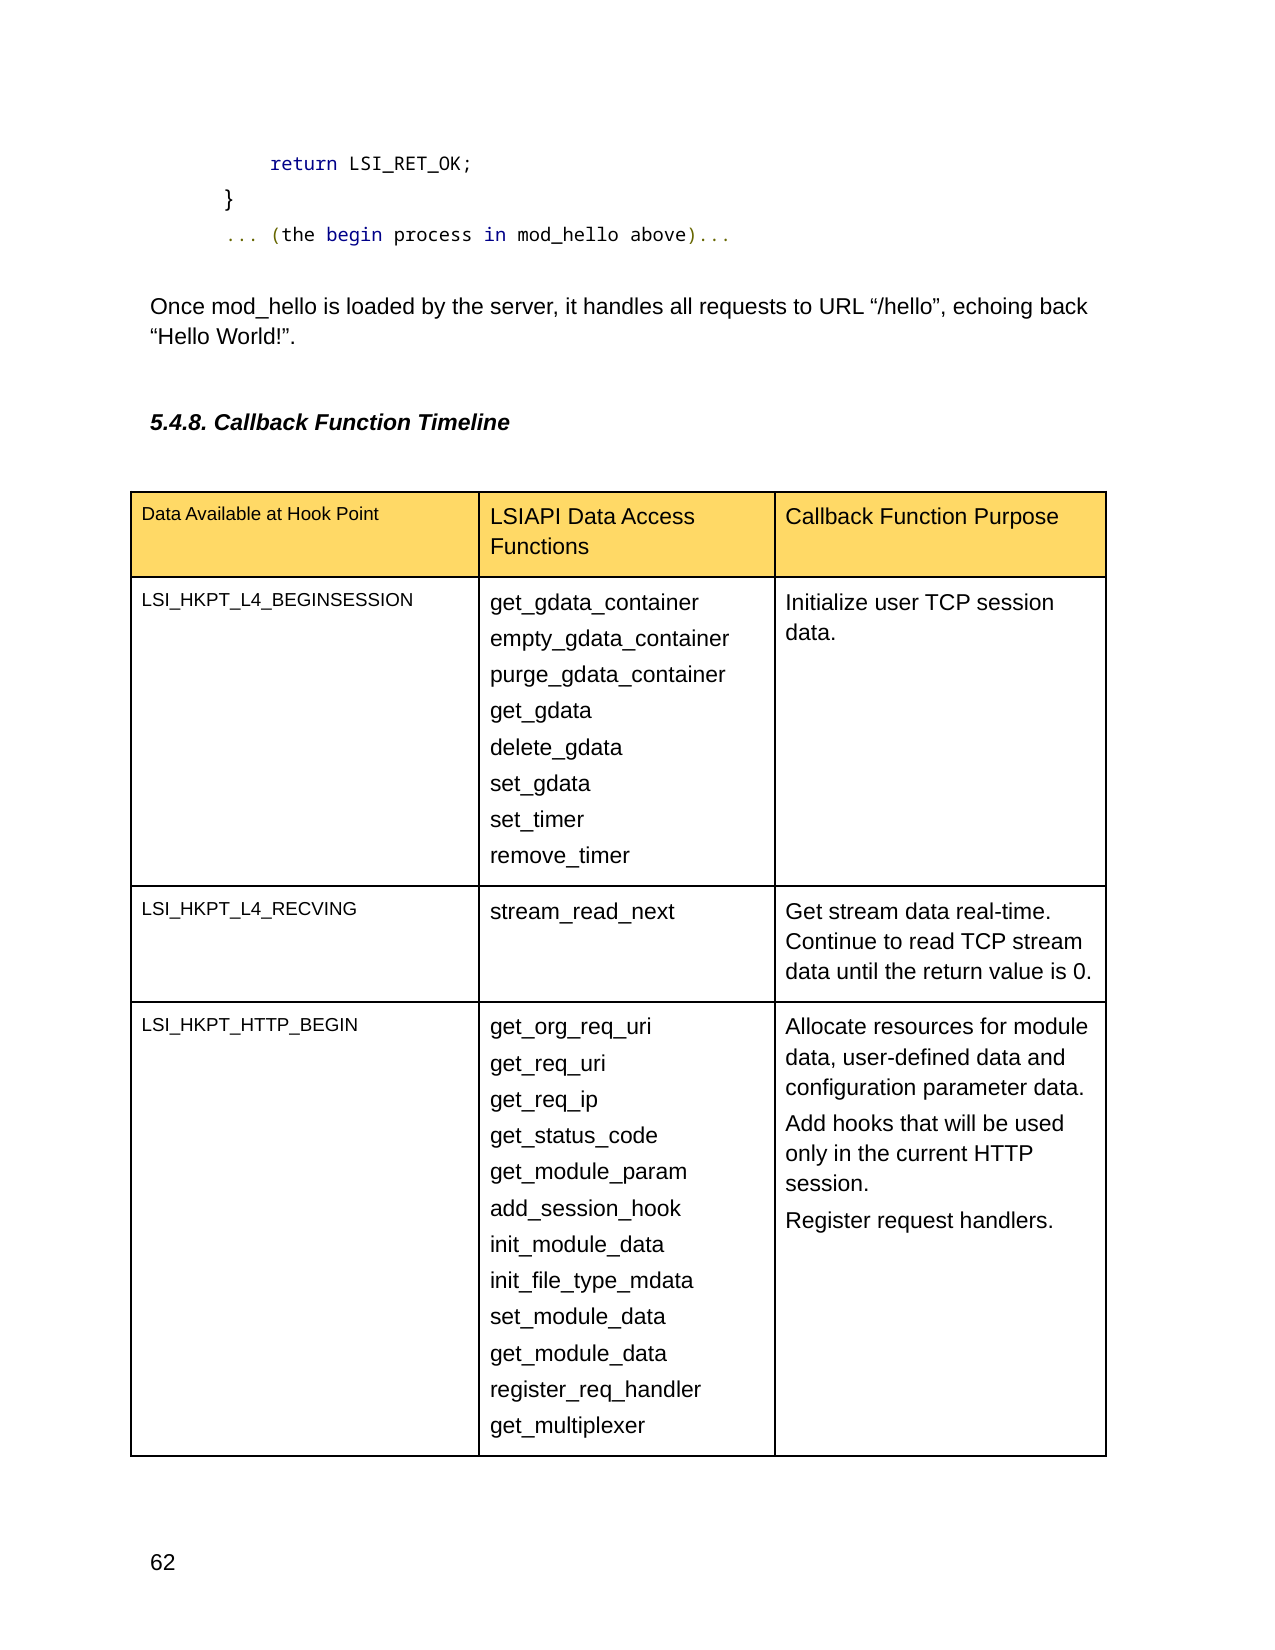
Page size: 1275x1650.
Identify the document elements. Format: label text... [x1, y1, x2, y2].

table_header Data Available at Hook Point [132, 493, 478, 576]
table_cell stream_read_next [480, 887, 774, 1001]
table_cell get_gdata_container empty_gdata_container purge_gdata_container get_gdata delete_gdata set_gdata set_timer remove_timer [480, 578, 774, 885]
text Once mod_hello is loaded by the server, it handles all requests to URL “/hello”, echoing back “Hello World!”. [150, 293, 1125, 350]
table_cell LSI_HKPT_L4_BEGINSESSION [132, 578, 478, 885]
table_cell Initialize user TCP session data. [776, 578, 1105, 885]
table_cell Allocate resources for module data, user-defined data and configuration parameter data. Add hooks that will be used only in the current HTTP session. Register request handlers. [776, 1003, 1105, 1455]
text ... (the begin process in mod_hello above)... [225, 222, 1125, 247]
table_cell get_org_req_uri get_req_uri get_req_ip get_status_code get_module_param add_session_hook init_module_data init_file_type_mdata set_module_data get_module_data register_req_handler get_multiplexer [480, 1003, 774, 1455]
table_cell Get stream data real-time. Continue to read TCP stream data until the return value is 0. [776, 887, 1105, 1001]
text } [225, 185, 1125, 212]
text return LSI_RET_OK; [225, 150, 1125, 176]
table_cell LSI_HKPT_L4_RECVING [132, 887, 478, 1001]
table_header LSIAPI Data Access Functions [480, 493, 774, 576]
table_cell LSI_HKPT_HTTP_BEGIN [132, 1003, 478, 1455]
table_header Callback Function Purpose [776, 493, 1105, 576]
subtitle 5.4.8. Callback Function Timeline [150, 408, 1125, 435]
